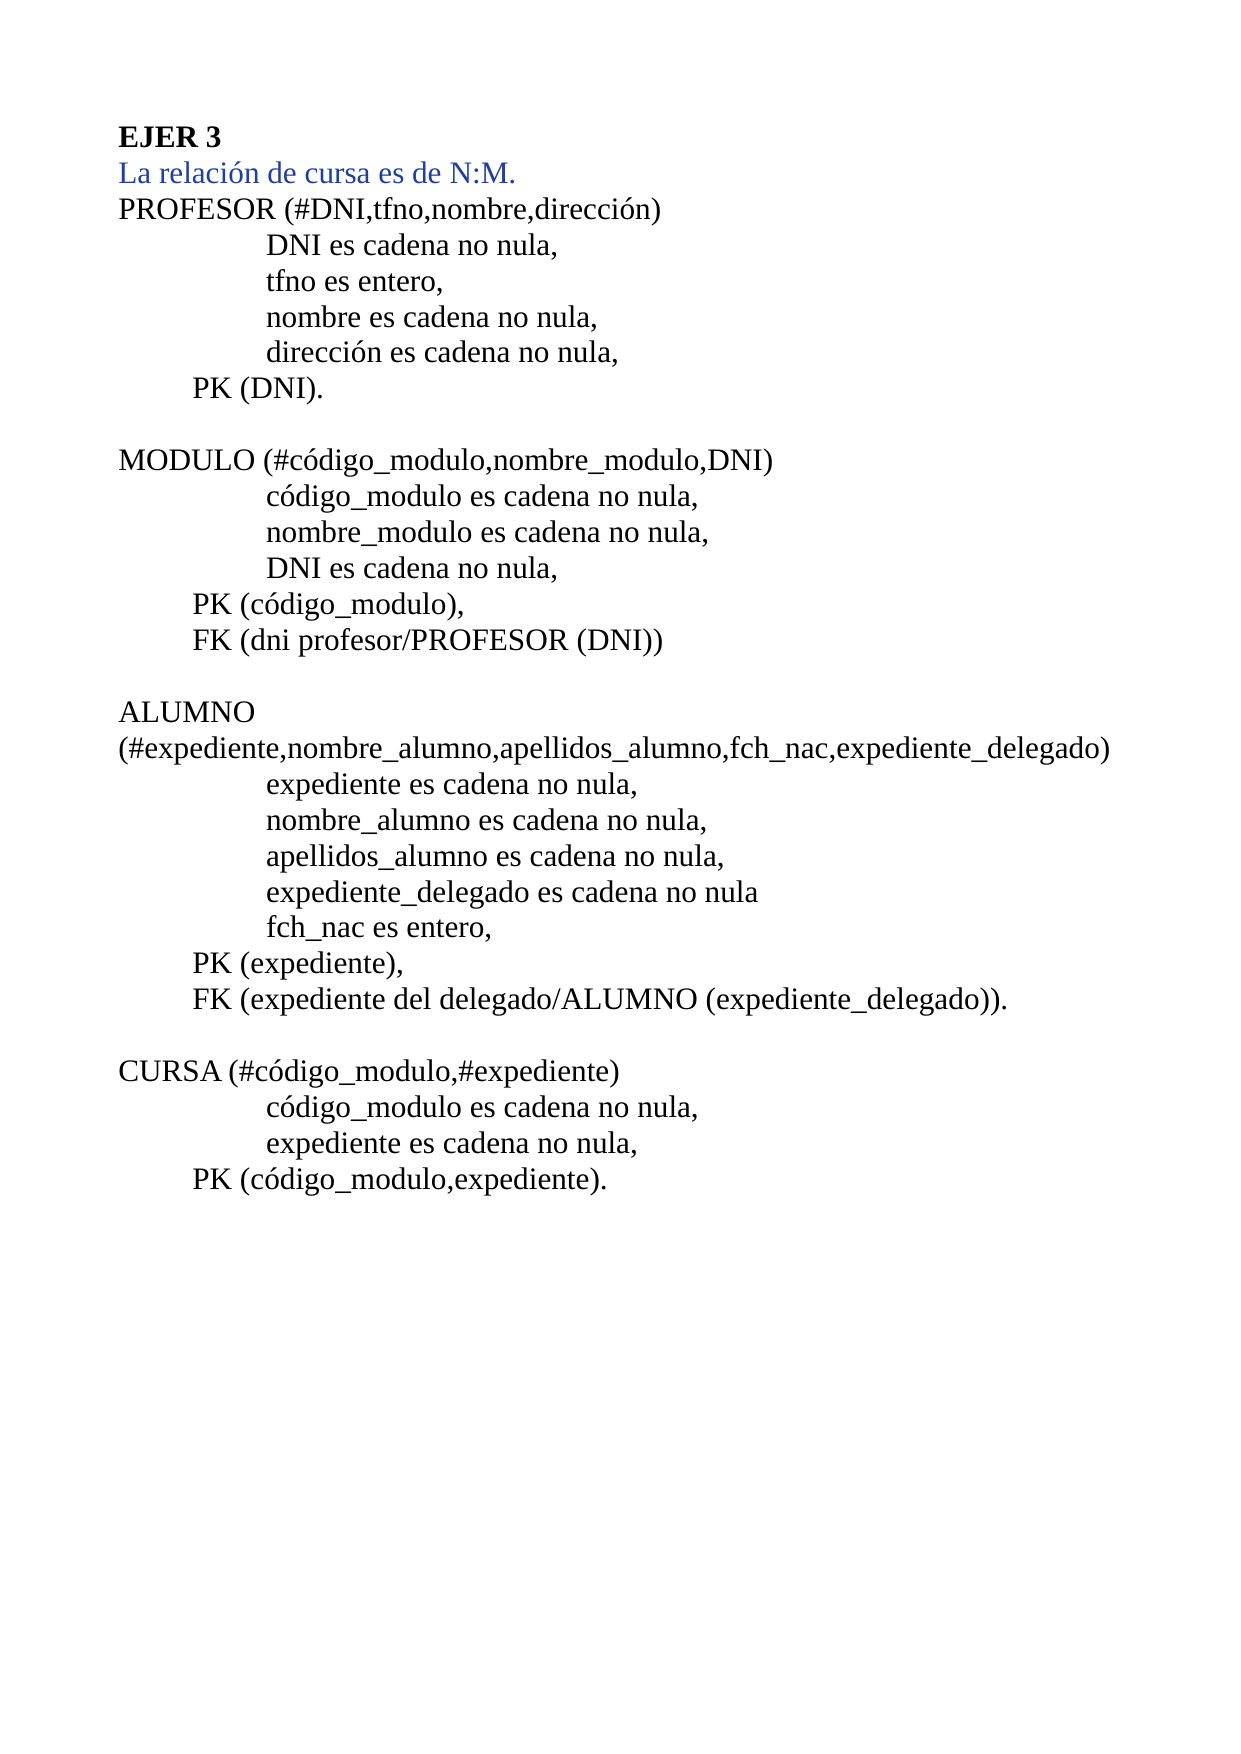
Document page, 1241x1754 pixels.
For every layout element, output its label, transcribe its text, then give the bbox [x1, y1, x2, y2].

text EJER 3 [118, 118, 1122, 154]
text expediente_delegado es cadena no nula [118, 873, 1122, 909]
text nombre_modulo es cadena no nula, [118, 513, 1122, 549]
text DNI es cadena no nula, [118, 549, 1122, 585]
text expediente es cadena no nula, [118, 765, 1122, 801]
text PK (código_modulo,expediente). [118, 1160, 1122, 1196]
text nombre_alumno es cadena no nula, [118, 801, 1122, 837]
text nombre es cadena no nula, [118, 298, 1122, 334]
text FK (expediente del delegado/ALUMNO (expediente_delegado)). [118, 981, 1122, 1017]
text FK (dni profesor/PROFESOR (DNI)) [118, 621, 1122, 657]
text tfno es entero, [118, 262, 1122, 298]
text CURSA (#código_modulo,#expediente) [118, 1052, 1122, 1088]
text PK (DNI). [118, 370, 1122, 406]
text PROFESOR (#DNI,tfno,nombre,dirección) [118, 190, 1122, 226]
text apellidos_alumno es cadena no nula, [118, 837, 1122, 873]
text código_modulo es cadena no nula, [118, 1088, 1122, 1124]
text PK (expediente), [118, 945, 1122, 981]
text ALUMNO (#expediente,nombre_alumno,apellidos_alumno,fch_nac,expediente_delegado) [118, 693, 1122, 765]
text DNI es cadena no nula, [118, 226, 1122, 262]
text PK (código_modulo), [118, 585, 1122, 621]
text fch_nac es entero, [118, 909, 1122, 945]
text expediente es cadena no nula, [118, 1124, 1122, 1160]
text código_modulo es cadena no nula, [118, 477, 1122, 513]
text La relación de cursa es de N:M. [118, 154, 1122, 190]
text dirección es cadena no nula, [118, 334, 1122, 370]
text MODULO (#código_modulo,nombre_modulo,DNI) [118, 442, 1122, 477]
